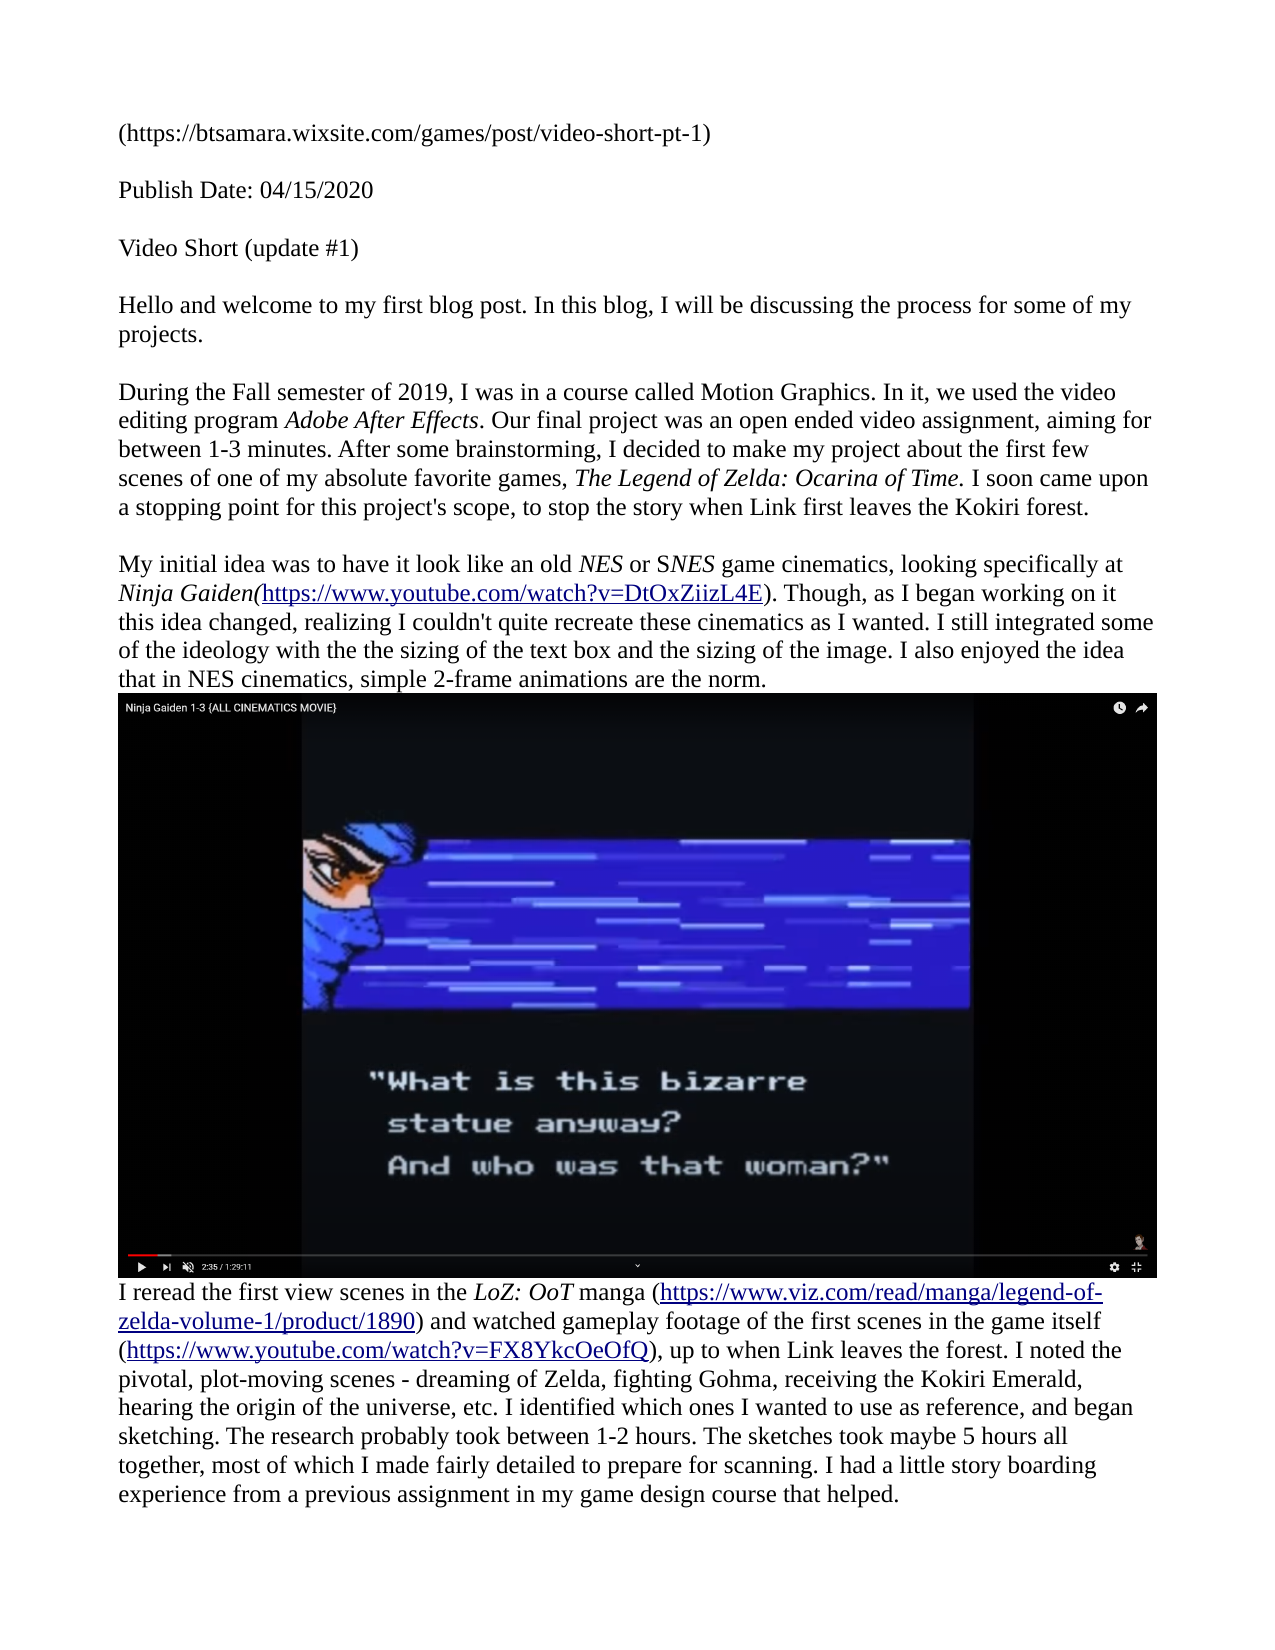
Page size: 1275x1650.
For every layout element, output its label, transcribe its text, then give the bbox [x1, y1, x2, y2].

text During the Fall semester of 2019, I was in a course called Motion Graphics. In it, we used the video editing program Adobe After Effects. Our final project was an open ended video assignment, aiming for between 1-3 minutes. After some brainstorming, I decided to make my project about the first few scenes of one of my absolute favorite games, The Legend of Zelda: Ocarina of Time. I soon came upon a stopping point for this project's scope, to stop the story when Link first leaves the Kokiri forest. [118, 377, 1157, 521]
text Hello and welcome to my first blog post. In this blog, I will be discussing the process for some of my projects. [118, 291, 1157, 348]
text (https://btsamara.wixsite.com/games/post/video-short-pt-1) [118, 118, 1157, 147]
text Video Short (update #1) [118, 233, 1157, 262]
text I reread the first view scenes in the LoZ: OoT manga (https://www.viz.com/read/manga/legend-of-zelda-volume-1/product/1890) and watched gameplay footage of the first scenes in the game itself (https://www.youtube.com/watch?v=FX8YkcOeOfQ), up to when Link leaves the forest. I noted the pivotal, plot-moving scenes - dreaming of Zelda, fighting Gohma, receiving the Kokiri Emerald, hearing the origin of the universe, etc. I identified which ones I wanted to use as reference, and began sketching. The research probably took between 1-2 hours. The sketches took maybe 5 hours all together, most of which I made fairly detailed to prepare for scanning. I had a little story boarding experience from a previous assignment in my game design course that helped. [118, 1278, 1157, 1507]
text My initial idea was to have it look like an old NES or SNES game cinematics, looking specifically at Ninja Gaiden(https://www.youtube.com/watch?v=DtOxZiizL4E). Though, as I began working on it this idea changed, realizing I couldn't quite recreate these cinematics as I wanted. I still integrated some of the ideology with the the sizing of the text box and the sizing of the image. I also enjoyed the idea that in NES cinematics, simple 2-frame animations are the norm. [118, 549, 1157, 693]
picture [118, 693, 1157, 1278]
text Publish Date: 04/15/2020 [118, 176, 1157, 204]
